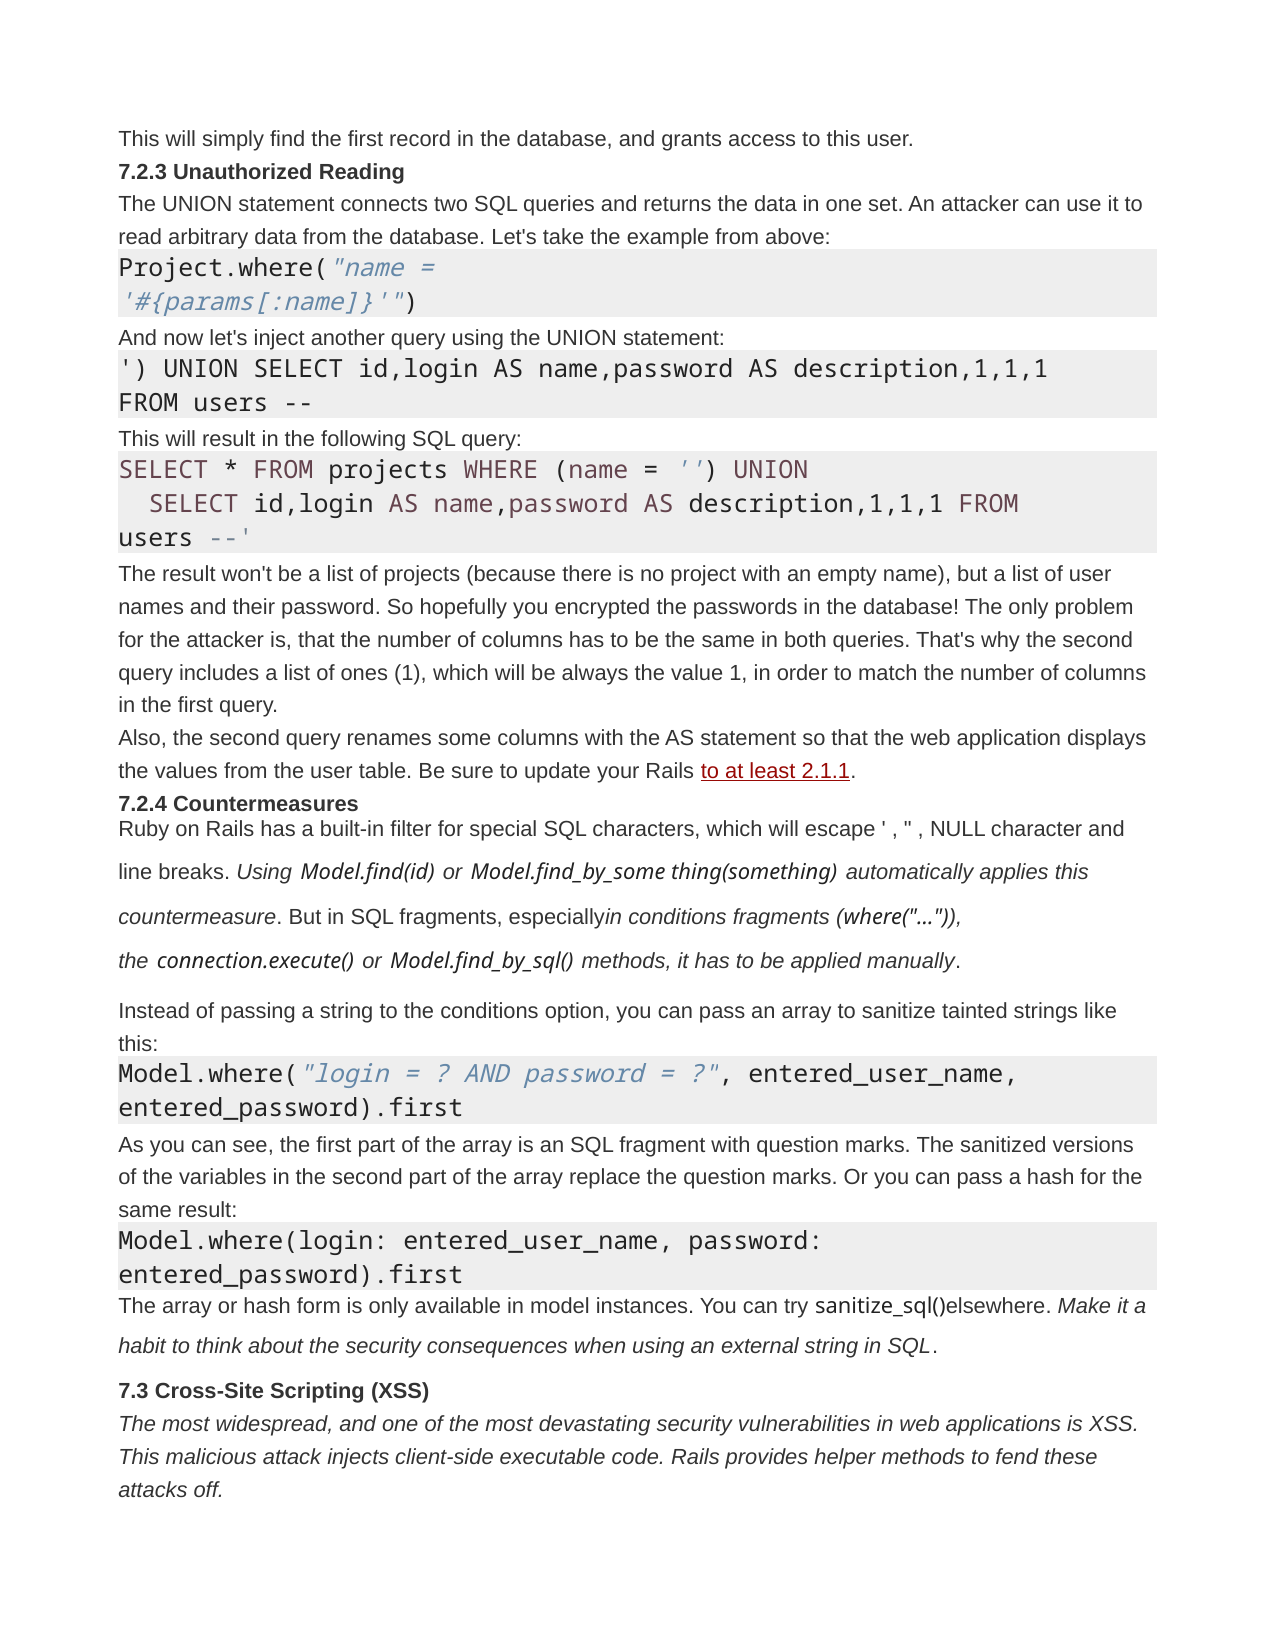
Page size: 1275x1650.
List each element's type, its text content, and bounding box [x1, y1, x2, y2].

table_header Model.where(login: entered_user_name, password: entered_password).first [118, 1222, 1059, 1290]
table_header SELECT * FROM projects WHERE (name = '') UNION SELECT id,login AS name,password AS description,1,1,1 FROM users --' [118, 451, 1037, 553]
text The result won't be a list of projects (because there is no project with an empty name), but a list of user names and their password. So hopefully you encrypted the passwords in the database! The only problem for the attacker is, that the number of columns has to be the same in both queries. That's why the second query includes a list of ones (1), which will be always the value 1, in order to match the number of columns in the first query. [118, 553, 1157, 717]
text And now let's inject another query using the UNION statement: [118, 317, 1157, 350]
text Ruby on Rails has a built-in filter for special SQL characters, which will escape ' , " , NULL character and line breaks. Using Model.find(id) or Model.find_by_some thing(something) automatically applies this countermeasure. But in SQL fragments, especiallyin conditions fragments (where("...")), the connection.execute() or Model.find_by_sql() methods, it has to be applied manually. [118, 816, 1157, 975]
text The most widespread, and one of the most devastating security vulnerabilities in web applications is XSS. This malicious attack injects client-side executable code. Rails provides helper methods to fend these attacks off. [118, 1403, 1157, 1502]
text Instead of passing a string to the conditions option, you can pass an array to sanitize tainted strings like this: [118, 990, 1157, 1056]
subtitle 7.3 Cross-Site Scripting (XSS) [118, 1371, 1157, 1403]
subtitle 7.2.3 Unauthorized Reading [118, 151, 1157, 184]
text This will result in the following SQL query: [118, 418, 1157, 451]
table_header Model.where("login = ? AND password = ?", entered_user_name, entered_password).first [118, 1056, 1157, 1124]
subtitle 7.2.4 Countermeasures [118, 783, 1157, 816]
text The array or hash form is only available in model instances. You can try sanitize_sql()elsewhere. Make it a habit to think about the security consequences when using an external string in SQL. [118, 1290, 1157, 1358]
text Also, the second query renames some columns with the AS statement so that the web application displays the values from the user table. Be sure to update your Rails to at least 2.1.1. [118, 717, 1157, 783]
text The UNION statement connects two SQL queries and returns the data in one set. An attacker can use it to read arbitrary data from the database. Let's take the example from above: [118, 184, 1157, 249]
text As you can see, the first part of the array is an SQL fragment with question marks. The sanitized versions of the variables in the second part of the array replace the question marks. Or you can pass a hash for the same result: [118, 1124, 1157, 1222]
table_header ') UNION SELECT id,login AS name,password AS description,1,1,1 FROM users -- [118, 350, 1116, 418]
table_header Project.where("name = '#{params[:name]}'") [118, 249, 699, 317]
text This will simply find the first record in the database, and grants access to this user. [118, 118, 1157, 151]
